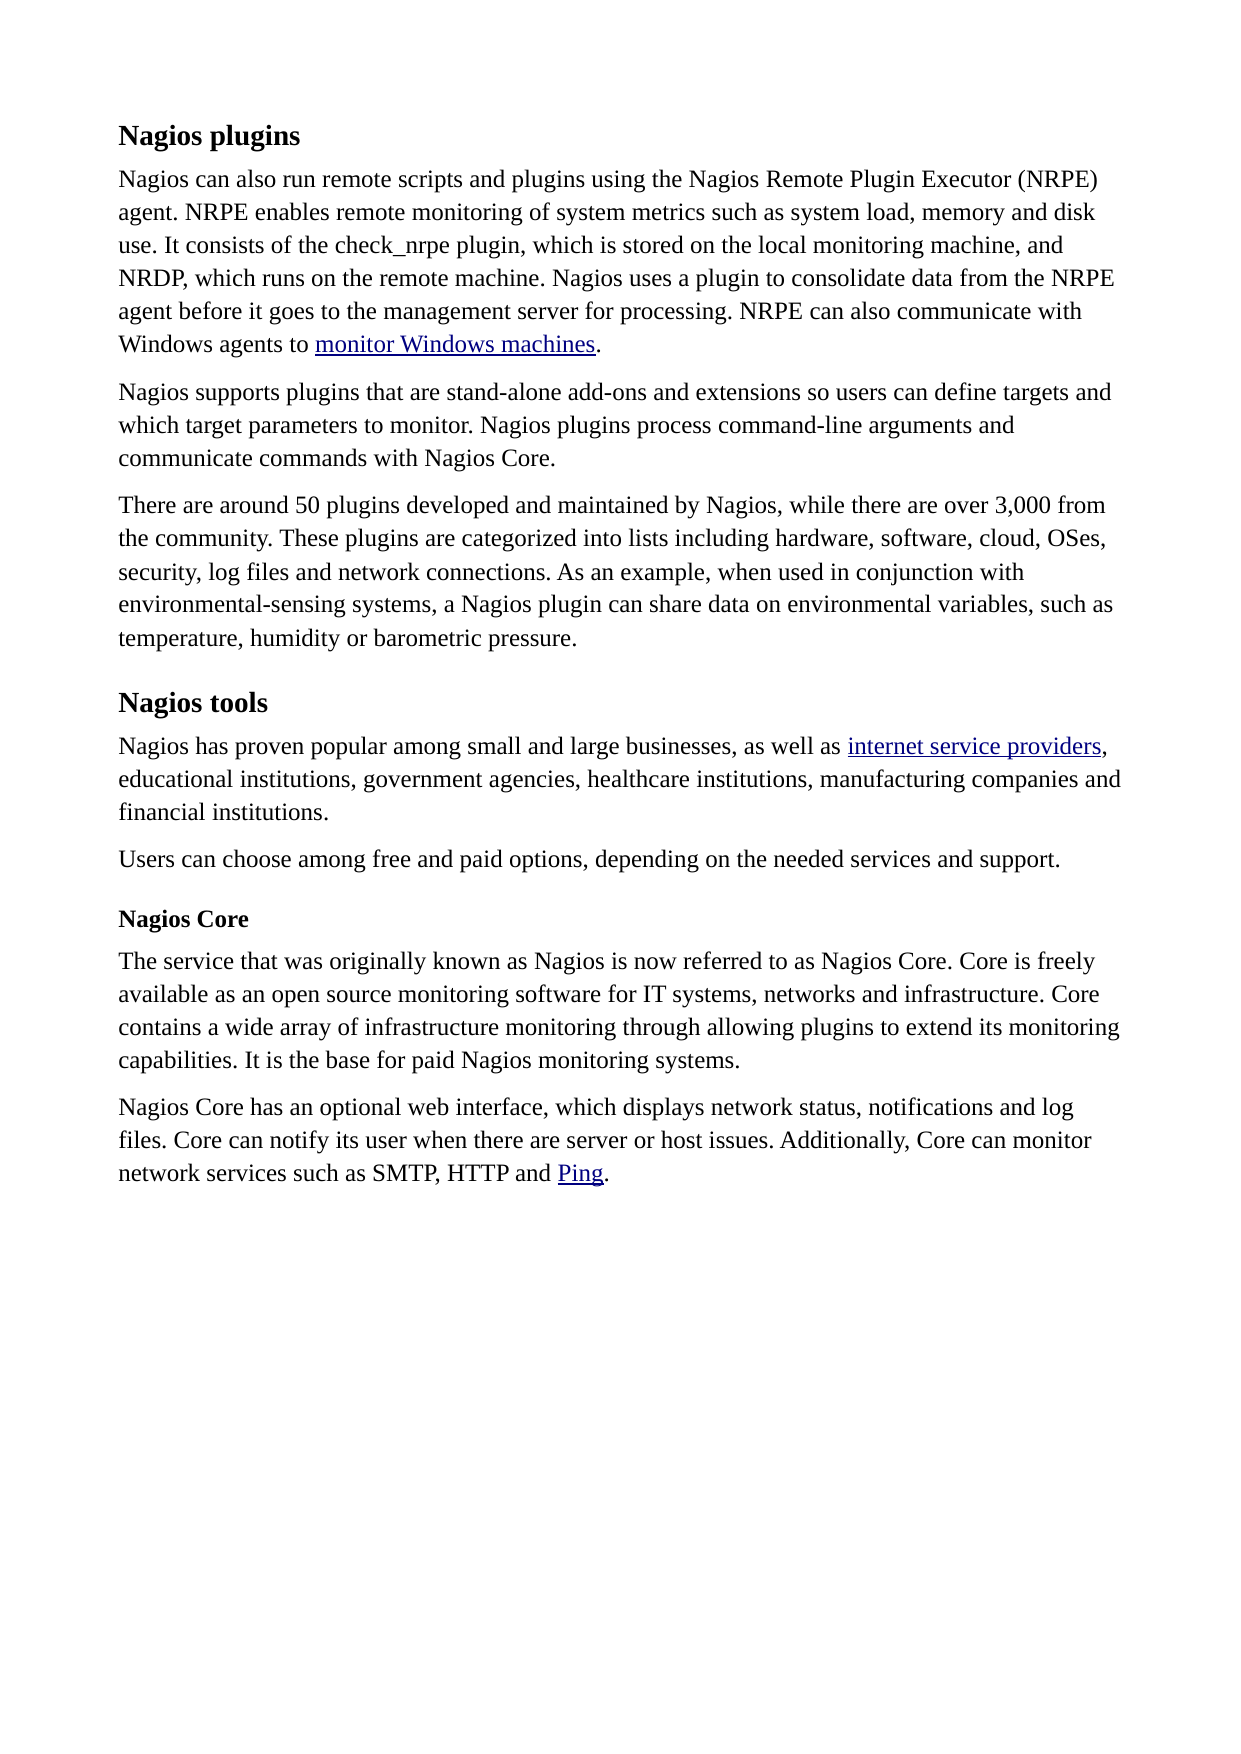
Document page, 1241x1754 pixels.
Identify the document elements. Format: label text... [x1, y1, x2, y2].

text Nagios Core has an optional web interface, which displays network status, notifications and log files. Core can notify its user when there are server or host issues. Additionally, Core can monitor network services such as SMTP, HTTP and Ping. [118, 1092, 1122, 1187]
subtitle Nagios tools [118, 685, 1122, 718]
text Nagios can also run remote scripts and plugins using the Nagios Remote Plugin Executor (NRPE) agent. NRPE enables remote monitoring of system metrics such as system load, memory and disk use. It consists of the check_nrpe plugin, which is stored on the local monitoring machine, and NRDP, which runs on the remote machine. Nagios uses a plugin to consolidate data from the NRPE agent before it goes to the management server for processing. NRPE can also communicate with Windows agents to monitor Windows machines. [118, 164, 1122, 358]
subtitle Nagios plugins [118, 118, 1122, 152]
text Nagios supports plugins that are stand-alone add-ons and extensions so users can define targets and which target parameters to monitor. Nagios plugins process command-line arguments and communicate commands with Nagios Core. [118, 377, 1122, 472]
subtitle Nagios Core [118, 904, 1122, 933]
text There are around 50 plugins developed and maintained by Nagios, while there are over 3,000 from the community. These plugins are categorized into lists including hardware, software, cloud, OSes, security, log files and network connections. As an example, when used in conjunction with environmental-sensing systems, a Nagios plugin can share data on environmental variables, such as temperature, humidity or barometric pressure. [118, 491, 1122, 651]
text Nagios has proven popular among small and large businesses, as well as internet service providers, educational institutions, government agencies, healthcare institutions, manufacturing companies and financial institutions. [118, 731, 1122, 826]
text Users can choose among free and paid options, depending on the needed services and support. [118, 844, 1122, 873]
text The service that was originally known as Nagios is now referred to as Nagios Core. Core is freely available as an open source monitoring software for IT systems, networks and infrastructure. Core contains a wide array of infrastructure monitoring through allowing plugins to extend its monitoring capabilities. It is the base for paid Nagios monitoring systems. [118, 946, 1122, 1074]
